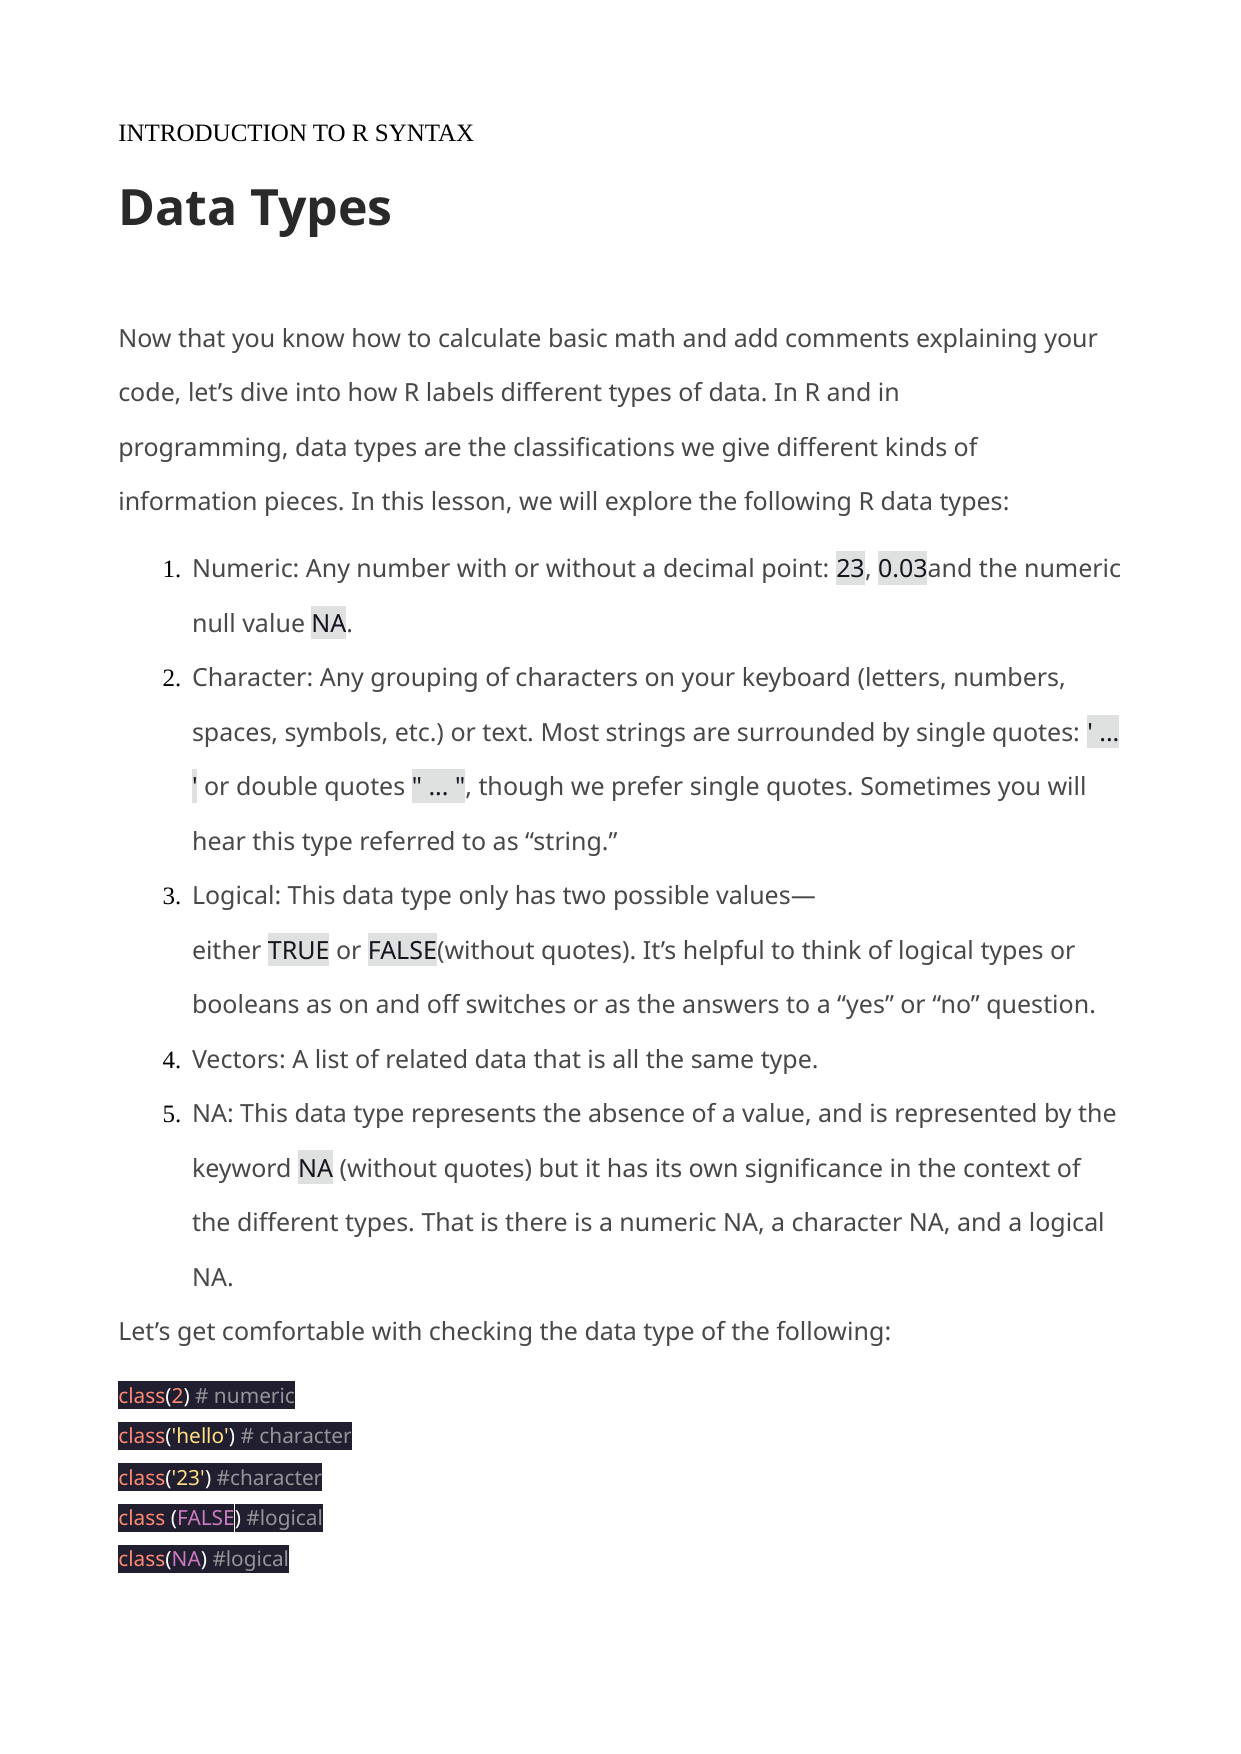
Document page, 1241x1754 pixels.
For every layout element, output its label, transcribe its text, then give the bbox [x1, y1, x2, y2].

text INTRODUCTION TO R SYNTAX [118, 118, 1122, 147]
text class('hello') # character [118, 1422, 1122, 1450]
text class('23') #character [118, 1463, 1122, 1491]
text Let’s get comfortable with checking the data type of the following: [118, 1314, 1122, 1348]
text class(NA) #logical [118, 1544, 1122, 1573]
list Vectors: A list of related data that is all the same type. [162, 1041, 1122, 1075]
list Logical: This data type only has two possible values— either TRUE or FALSE(without quotes). It’s helpful to think of logical types or booleans as on and off switches or as the answers to a “yes” or “no” question. [162, 878, 1122, 1021]
text Now that you know how to calculate basic math and add comments explaining your code, let’s dive into how R labels different types of data. In R and in programming, data types are the classifications we give different kinds of information pieces. In this lesson, we will explore the following R data types: [118, 321, 1122, 518]
subtitle Data Types [118, 172, 1122, 240]
text class (FALSE) #logical [118, 1503, 1122, 1532]
list Character: Any grouping of characters on your keyboard (letters, numbers, spaces, symbols, etc.) or text. Most strings are surrounded by single quotes: ' ... ' or double quotes " ... ", though we prefer single quotes. Sometimes you will hear this type referred to as “string.” [162, 660, 1122, 857]
list NA: This data type represents the absence of a value, and is represented by the keyword NA (without quotes) but it has its own significance in the context of the different types. That is there is a numeric NA, a character NA, and a logical NA. [162, 1096, 1122, 1293]
text class(2) # numeric [118, 1381, 1122, 1409]
list Numeric: Any number with or without a decimal point: 23, 0.03and the numeric null value NA. [162, 551, 1122, 639]
